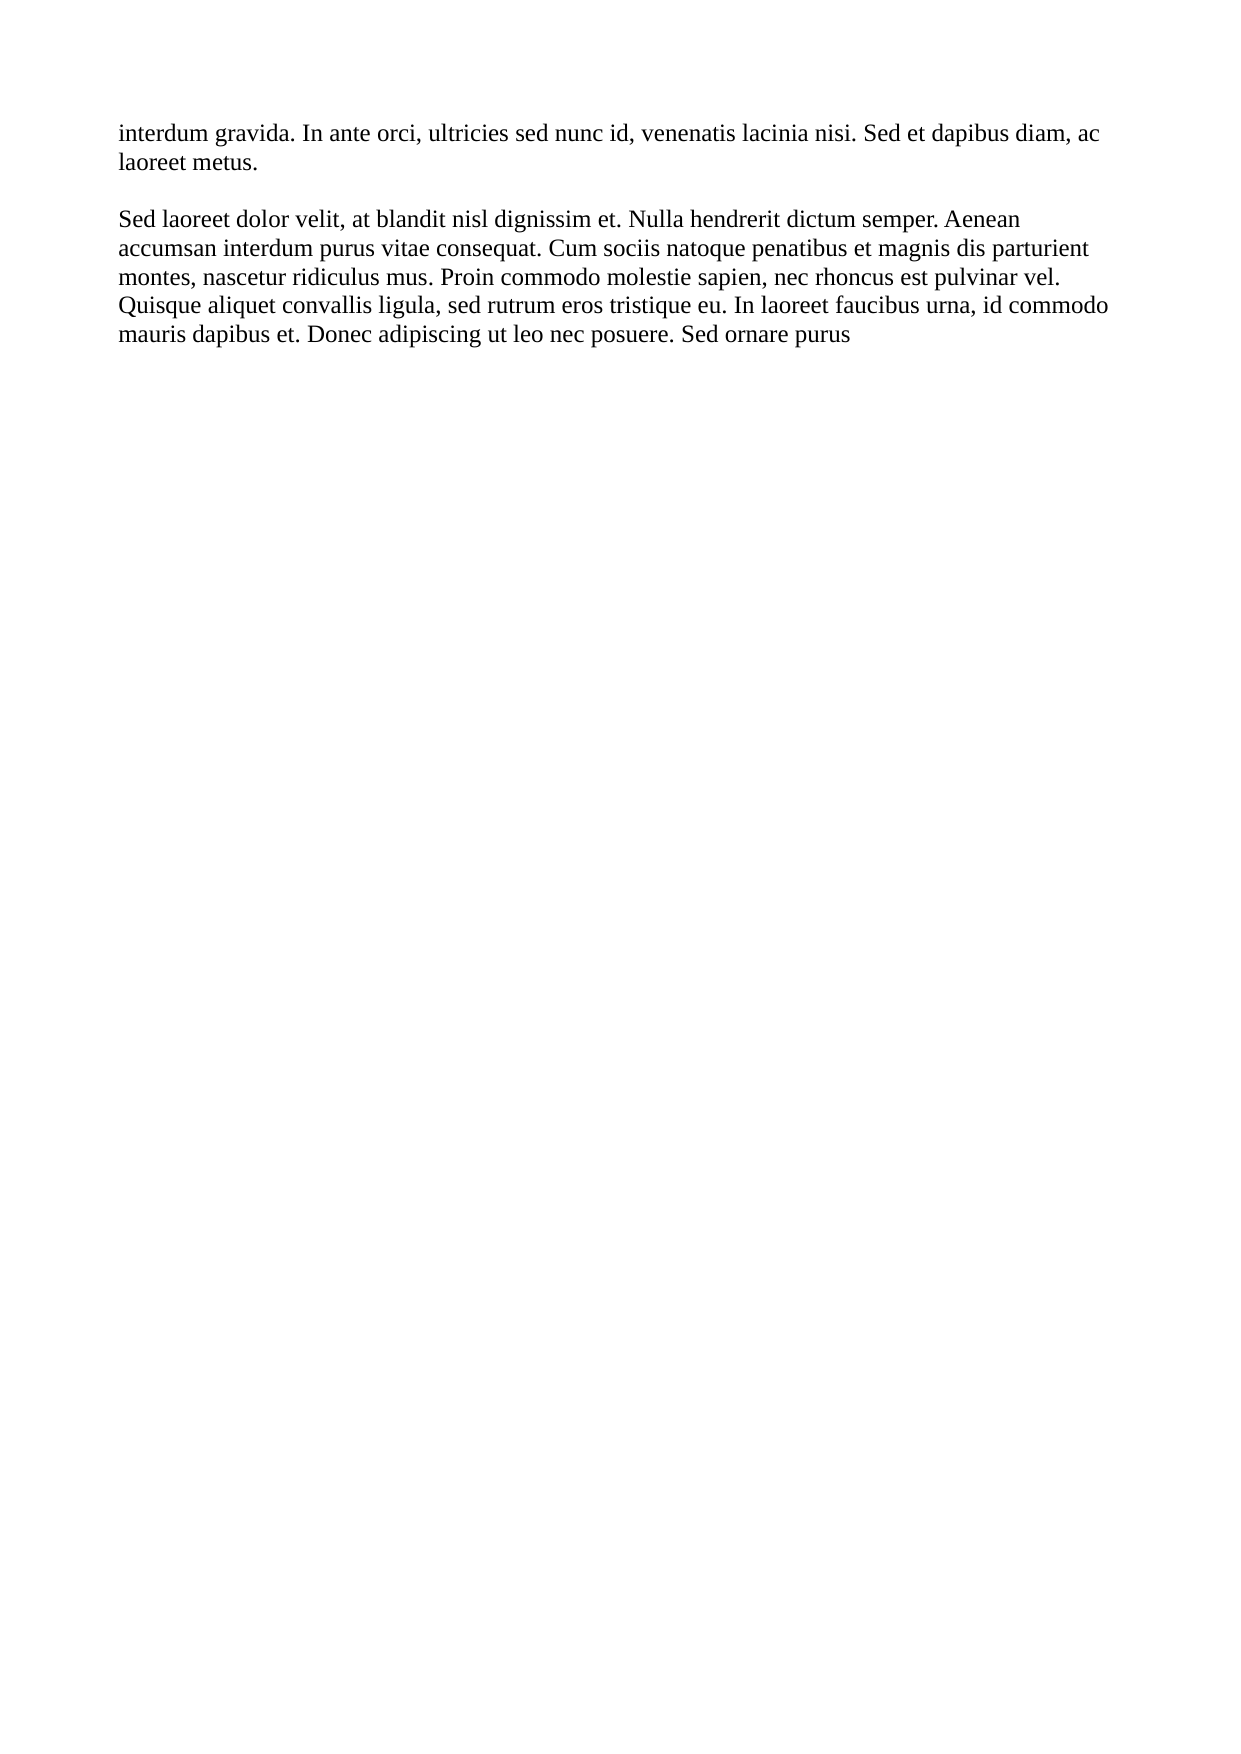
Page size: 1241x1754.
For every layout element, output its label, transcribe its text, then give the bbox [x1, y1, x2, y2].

text Sed laoreet dolor velit, at blandit nisl dignissim et. Nulla hendrerit dictum semper. Aenean accumsan interdum purus vitae consequat. Cum sociis natoque penatibus et magnis dis parturient montes, nascetur ridiculus mus. Proin commodo molestie sapien, nec rhoncus est pulvinar vel. Quisque aliquet convallis ligula, sed rutrum eros tristique eu. In laoreet faucibus urna, id commodo mauris dapibus et. Donec adipiscing ut leo nec posuere. Sed ornare purus [118, 204, 1122, 348]
text interdum gravida. In ante orci, ultricies sed nunc id, venenatis lacinia nisi. Sed et dapibus diam, ac laoreet metus. [118, 118, 1122, 176]
